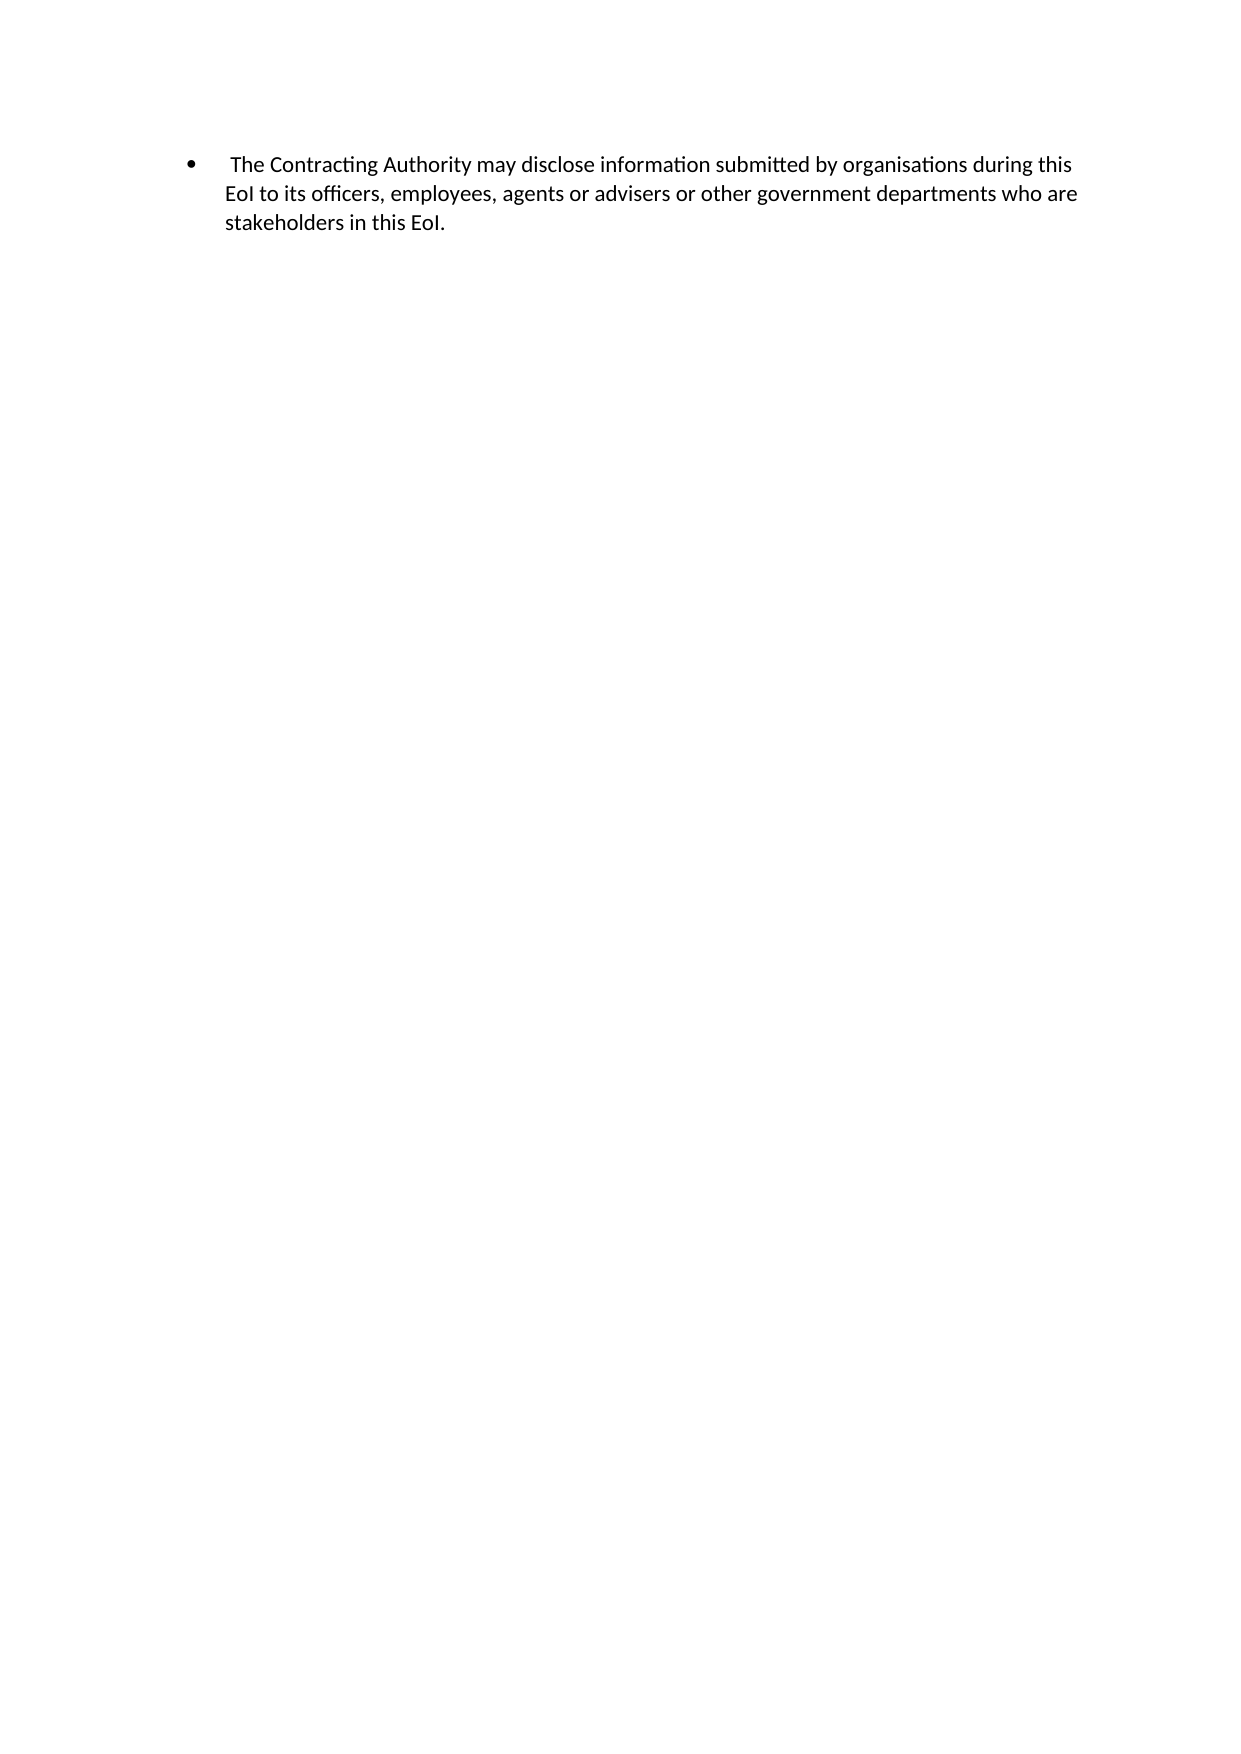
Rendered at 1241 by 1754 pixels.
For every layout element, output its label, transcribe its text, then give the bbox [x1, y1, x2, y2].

list The Contracting Authority may disclose information submitted by organisations during this EoI to its officers, employees, agents or advisers or other government departments who are stakeholders in this EoI. [187, 150, 1090, 236]
